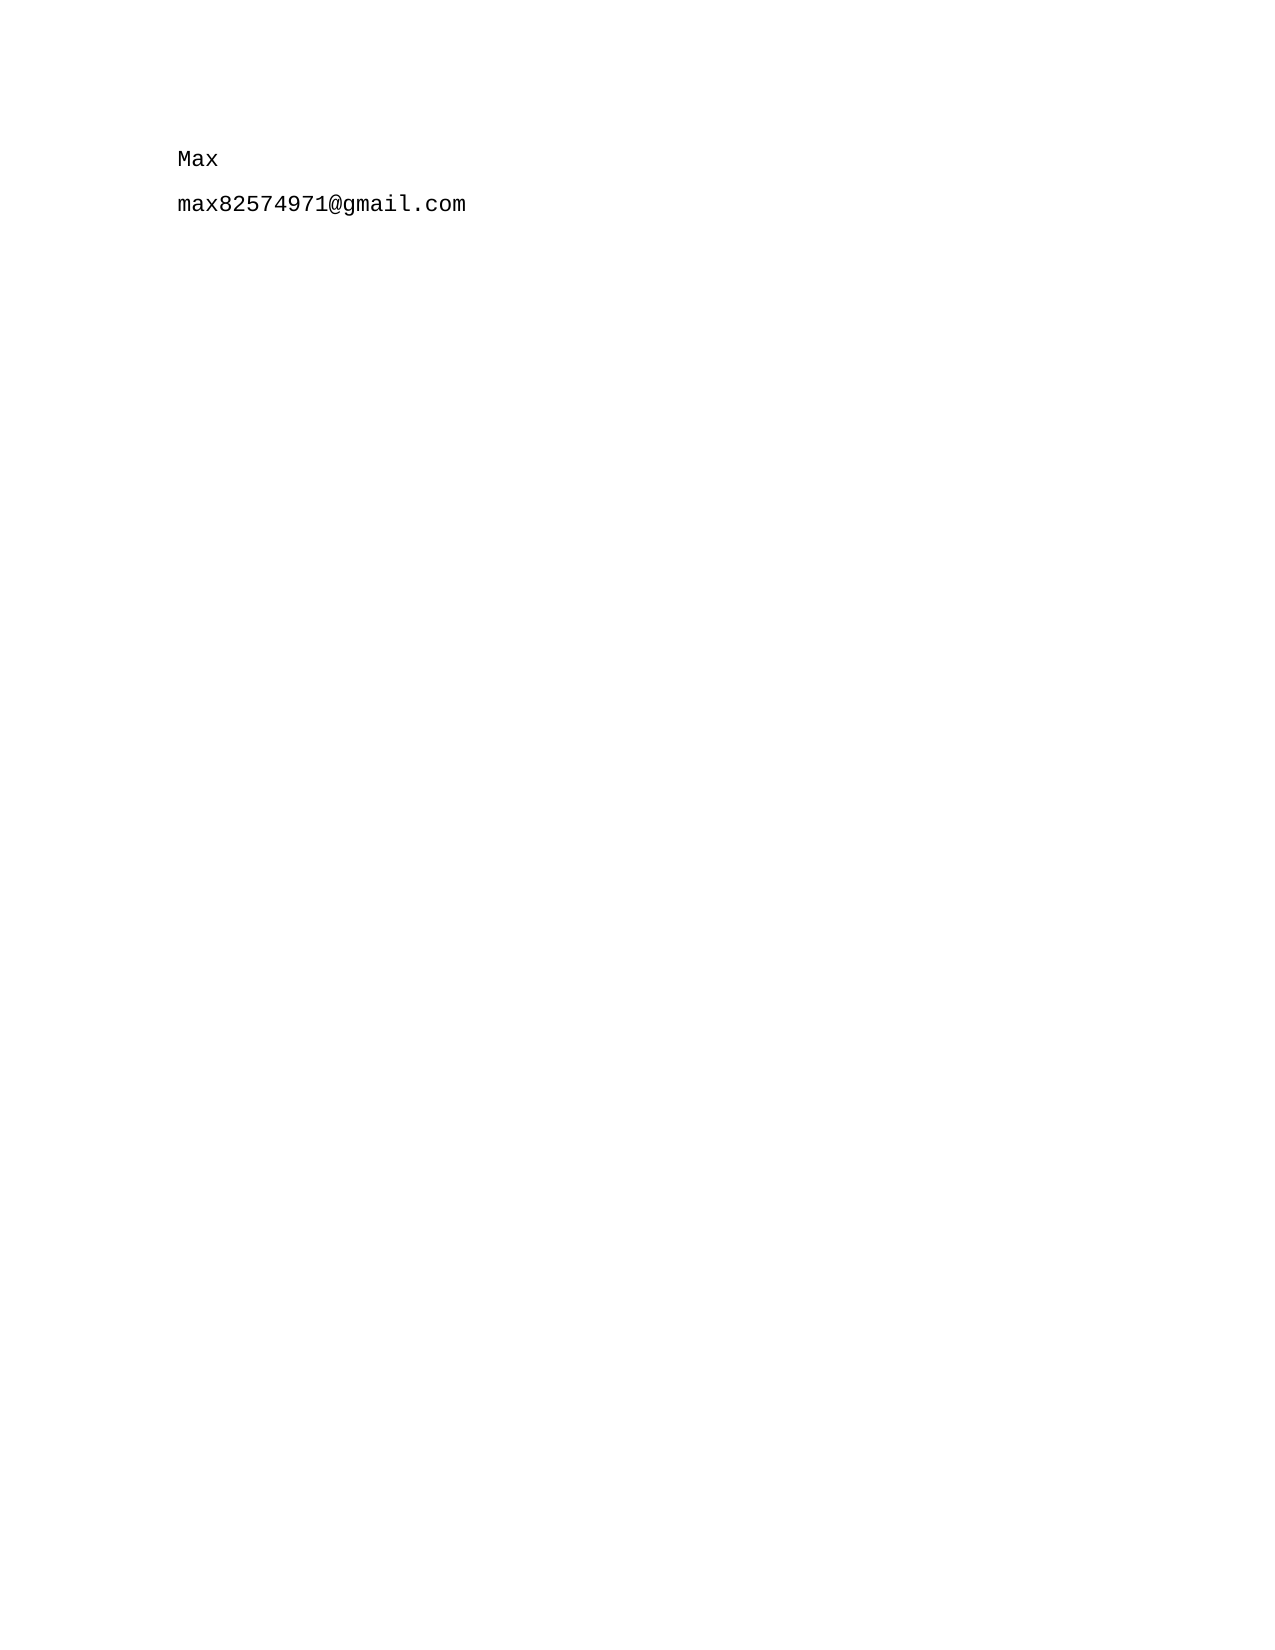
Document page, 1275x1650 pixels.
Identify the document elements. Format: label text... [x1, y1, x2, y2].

text max82574971@gmail.com [177, 192, 1098, 218]
text Max [177, 148, 1098, 173]
